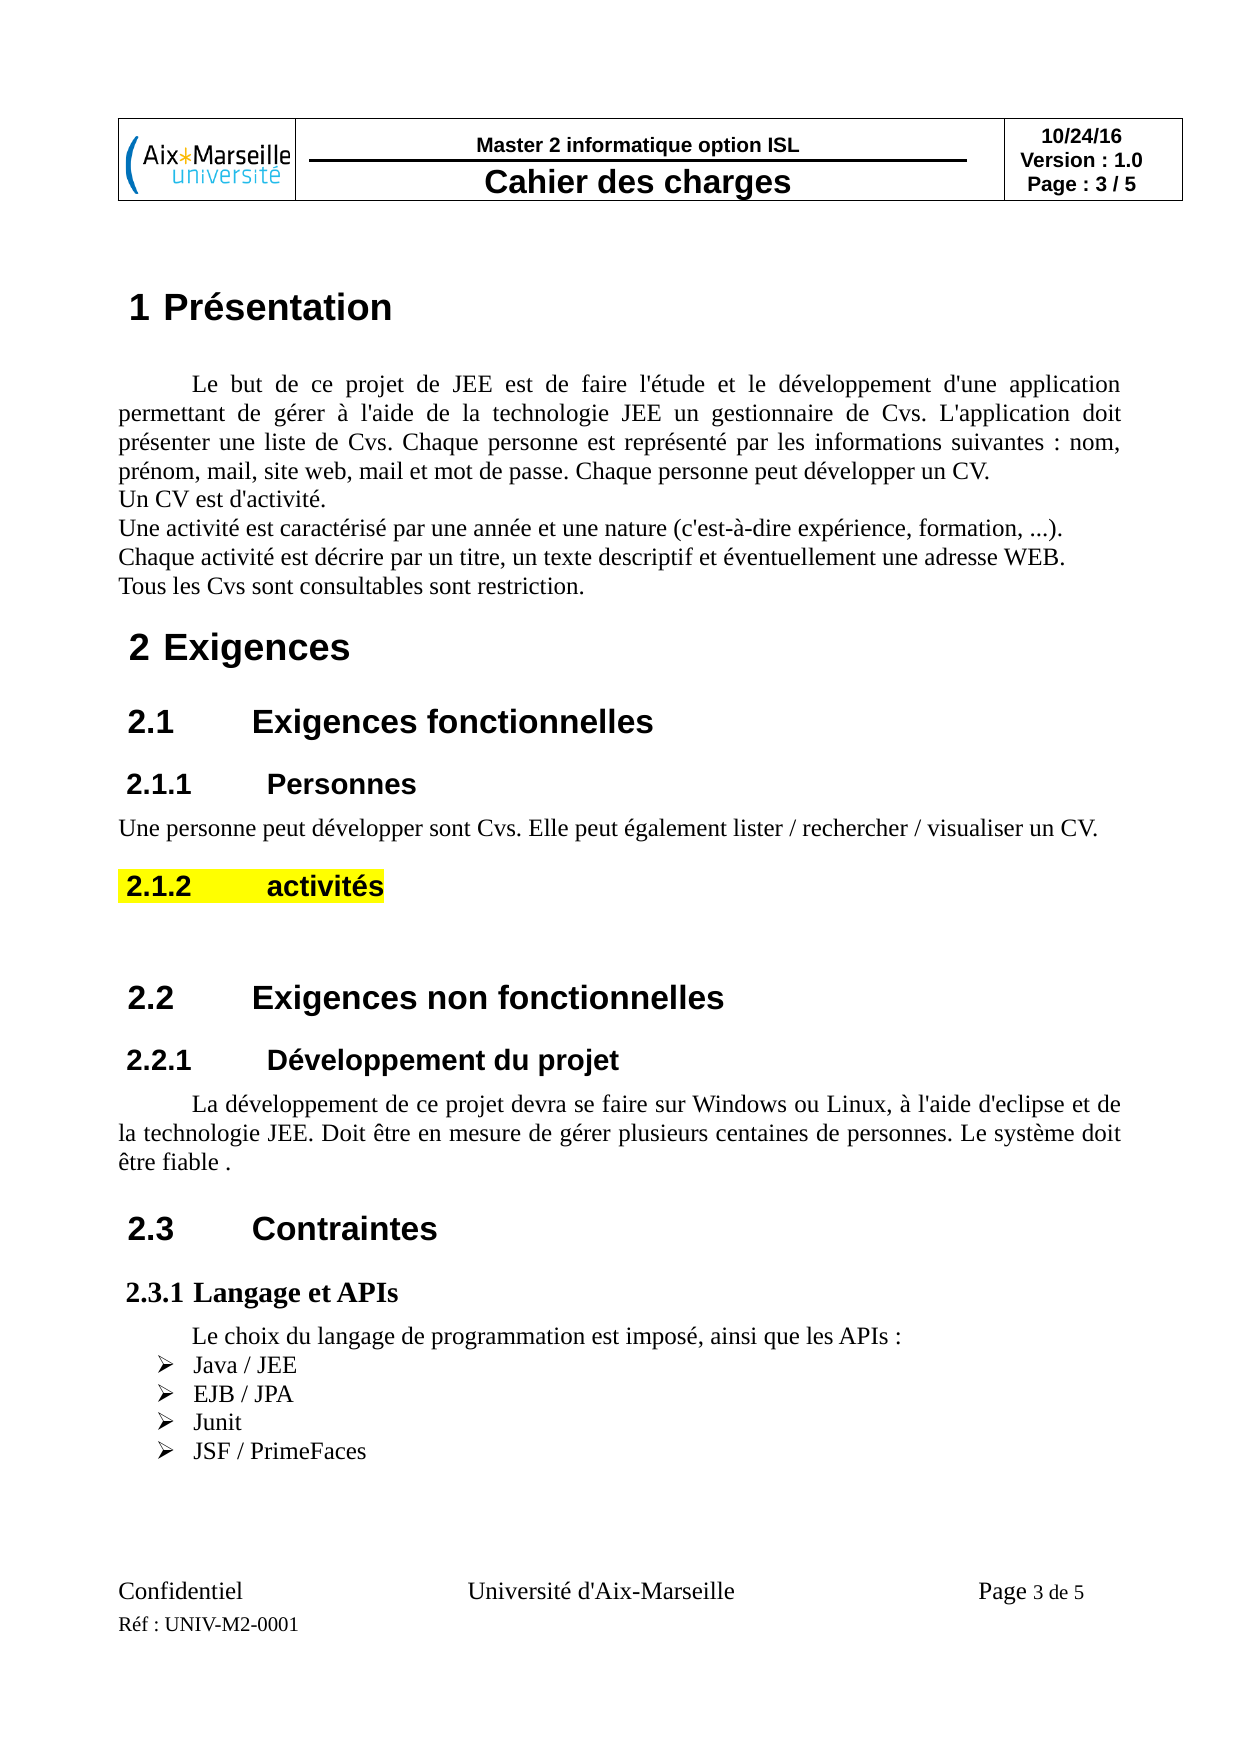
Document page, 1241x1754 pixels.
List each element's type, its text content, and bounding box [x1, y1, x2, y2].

list JSF / PrimeFaces [156, 1436, 1122, 1465]
text Le choix du langage de programmation est imposé, ainsi que les APIs : [118, 1321, 1122, 1350]
list Junit [156, 1407, 1122, 1436]
text Chaque activité est décrire par un titre, un texte descriptif et éventuellement une adresse WEB. [118, 542, 1122, 571]
text Tous les Cvs sont consultables sont restriction. [118, 571, 1122, 599]
list EJB / JPA [156, 1379, 1122, 1407]
subtitle Développement du projet [118, 1043, 1122, 1077]
text Une activité est caractérisé par une année et une nature (c'est-à-dire expérience, formation, ...). [118, 513, 1122, 542]
text Le but de ce projet de JEE est de faire l'étude et le développement d'une application permettant de gérer à l'aide de la technologie JEE un gestionnaire de Cvs. L'application doit présenter une liste de Cvs. Chaque personne est représenté par les informations suivantes : nom, prénom, mail, site web, mail et mot de passe. Chaque personne peut développer un CV. [118, 369, 1122, 484]
subtitle Exigences non fonctionnelles [118, 978, 1122, 1016]
subtitle Présentation [118, 284, 1122, 328]
picture [125, 136, 290, 194]
text La développement de ce projet devra se faire sur Windows ou Linux, à l'aide d'eclipse et de la technologie JEE. Doit être en mesure de gérer plusieurs centaines de personnes. Le système doit être fiable . [118, 1089, 1122, 1176]
subtitle Personnes [118, 767, 1122, 801]
text Un CV est d'activité. [118, 484, 1122, 513]
subtitle Exigences fonctionnelles [118, 701, 1122, 740]
subtitle Langage et APIs [118, 1275, 1122, 1309]
subtitle Contraintes [118, 1209, 1122, 1248]
subtitle Exigences [118, 624, 1122, 668]
list Java / JEE [156, 1350, 1122, 1379]
subtitle activités [118, 869, 1122, 903]
text Une personne peut développer sont Cvs. Elle peut également lister / rechercher / visualiser un CV. [118, 813, 1122, 842]
